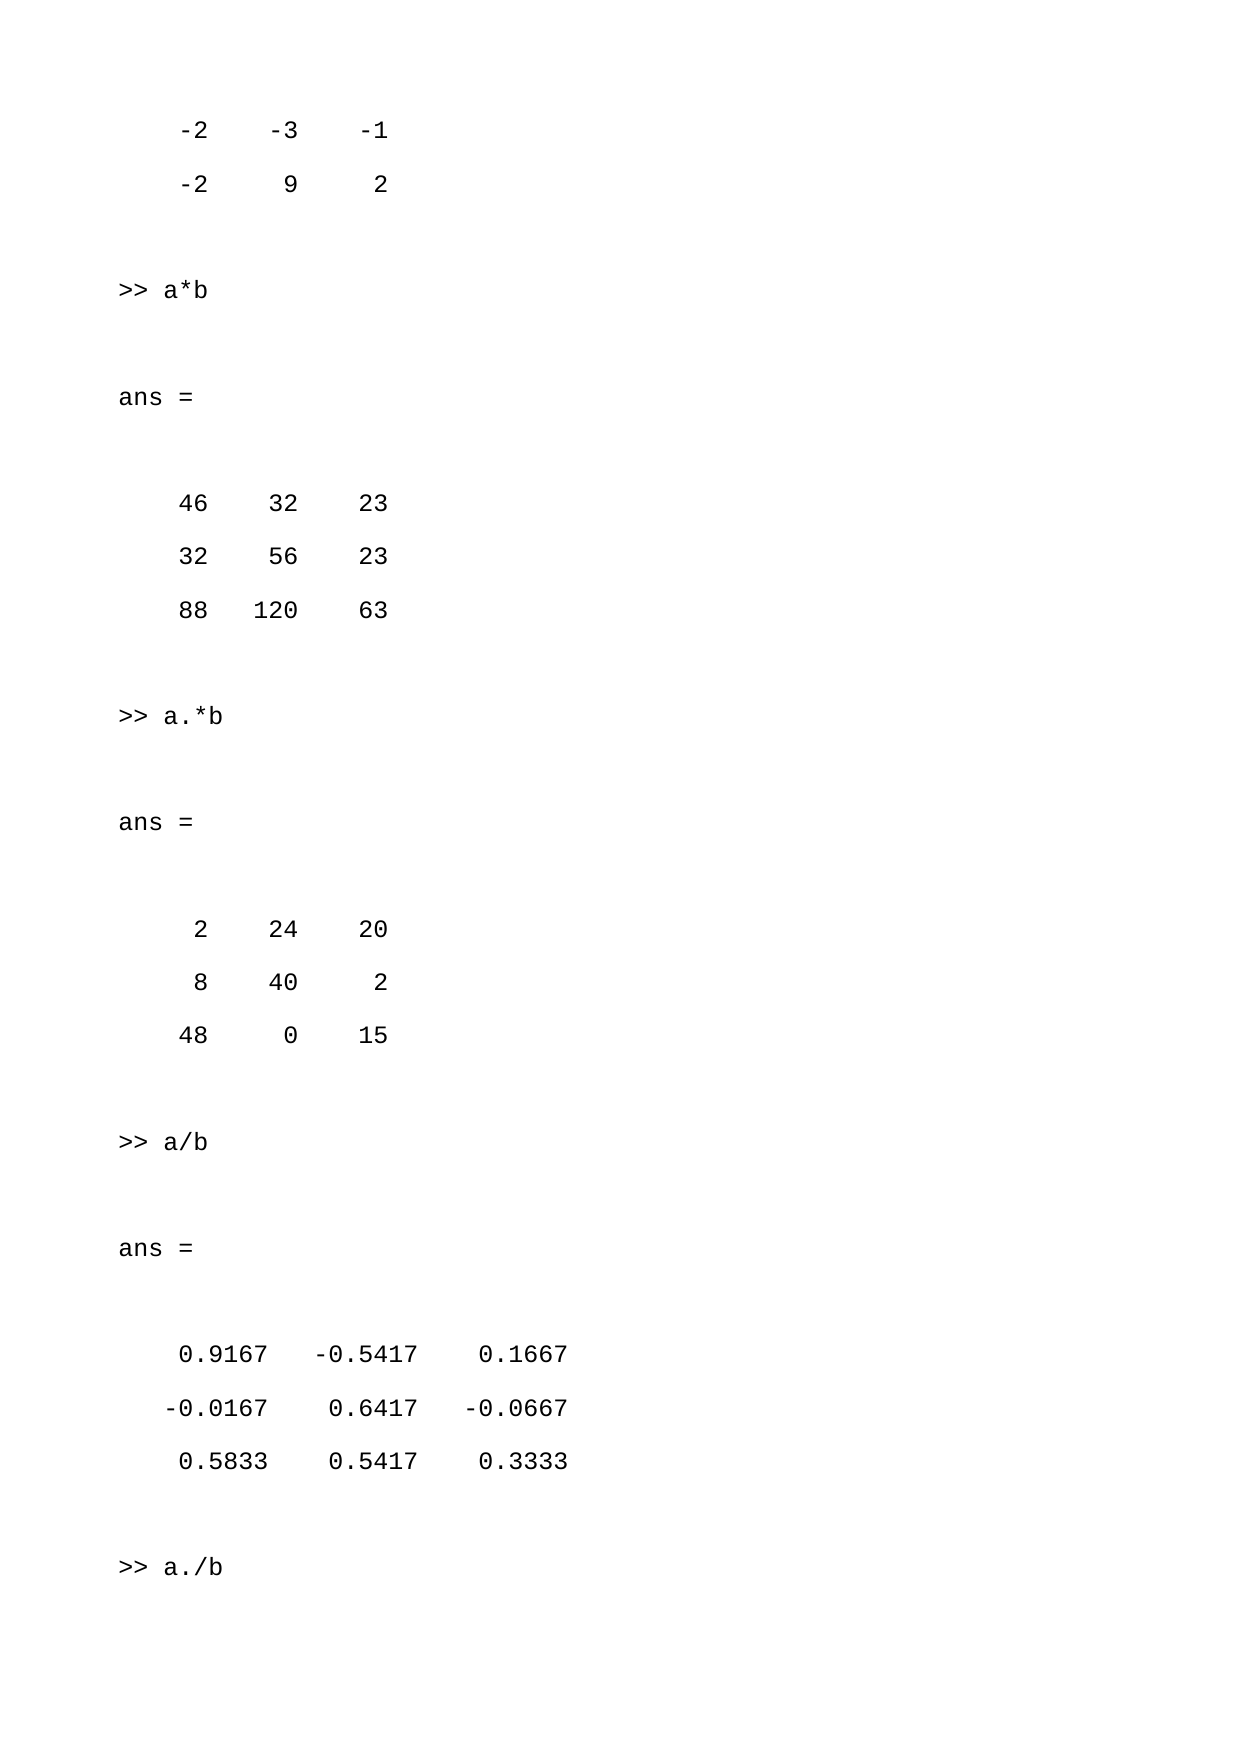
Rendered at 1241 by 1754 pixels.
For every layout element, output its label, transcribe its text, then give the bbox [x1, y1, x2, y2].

text 0.5833 0.5417 0.3333 [118, 1449, 1122, 1477]
text -0.0167 0.6417 -0.0667 [118, 1395, 1122, 1424]
text 48 0 15 [118, 1023, 1122, 1051]
text 2 24 20 [118, 916, 1122, 944]
text -2 -3 -1 [118, 118, 1122, 146]
text >> a*b [118, 278, 1122, 306]
text 32 56 23 [118, 544, 1122, 572]
text -2 9 2 [118, 171, 1122, 200]
text 8 40 2 [118, 969, 1122, 998]
text >> a.*b [118, 703, 1122, 732]
text ans = [118, 384, 1122, 412]
text 46 32 23 [118, 491, 1122, 519]
text 88 120 63 [118, 597, 1122, 626]
text ans = [118, 810, 1122, 838]
text ans = [118, 1236, 1122, 1264]
text >> a/b [118, 1129, 1122, 1158]
text >> a./b [118, 1555, 1122, 1583]
text 0.9167 -0.5417 0.1667 [118, 1342, 1122, 1370]
